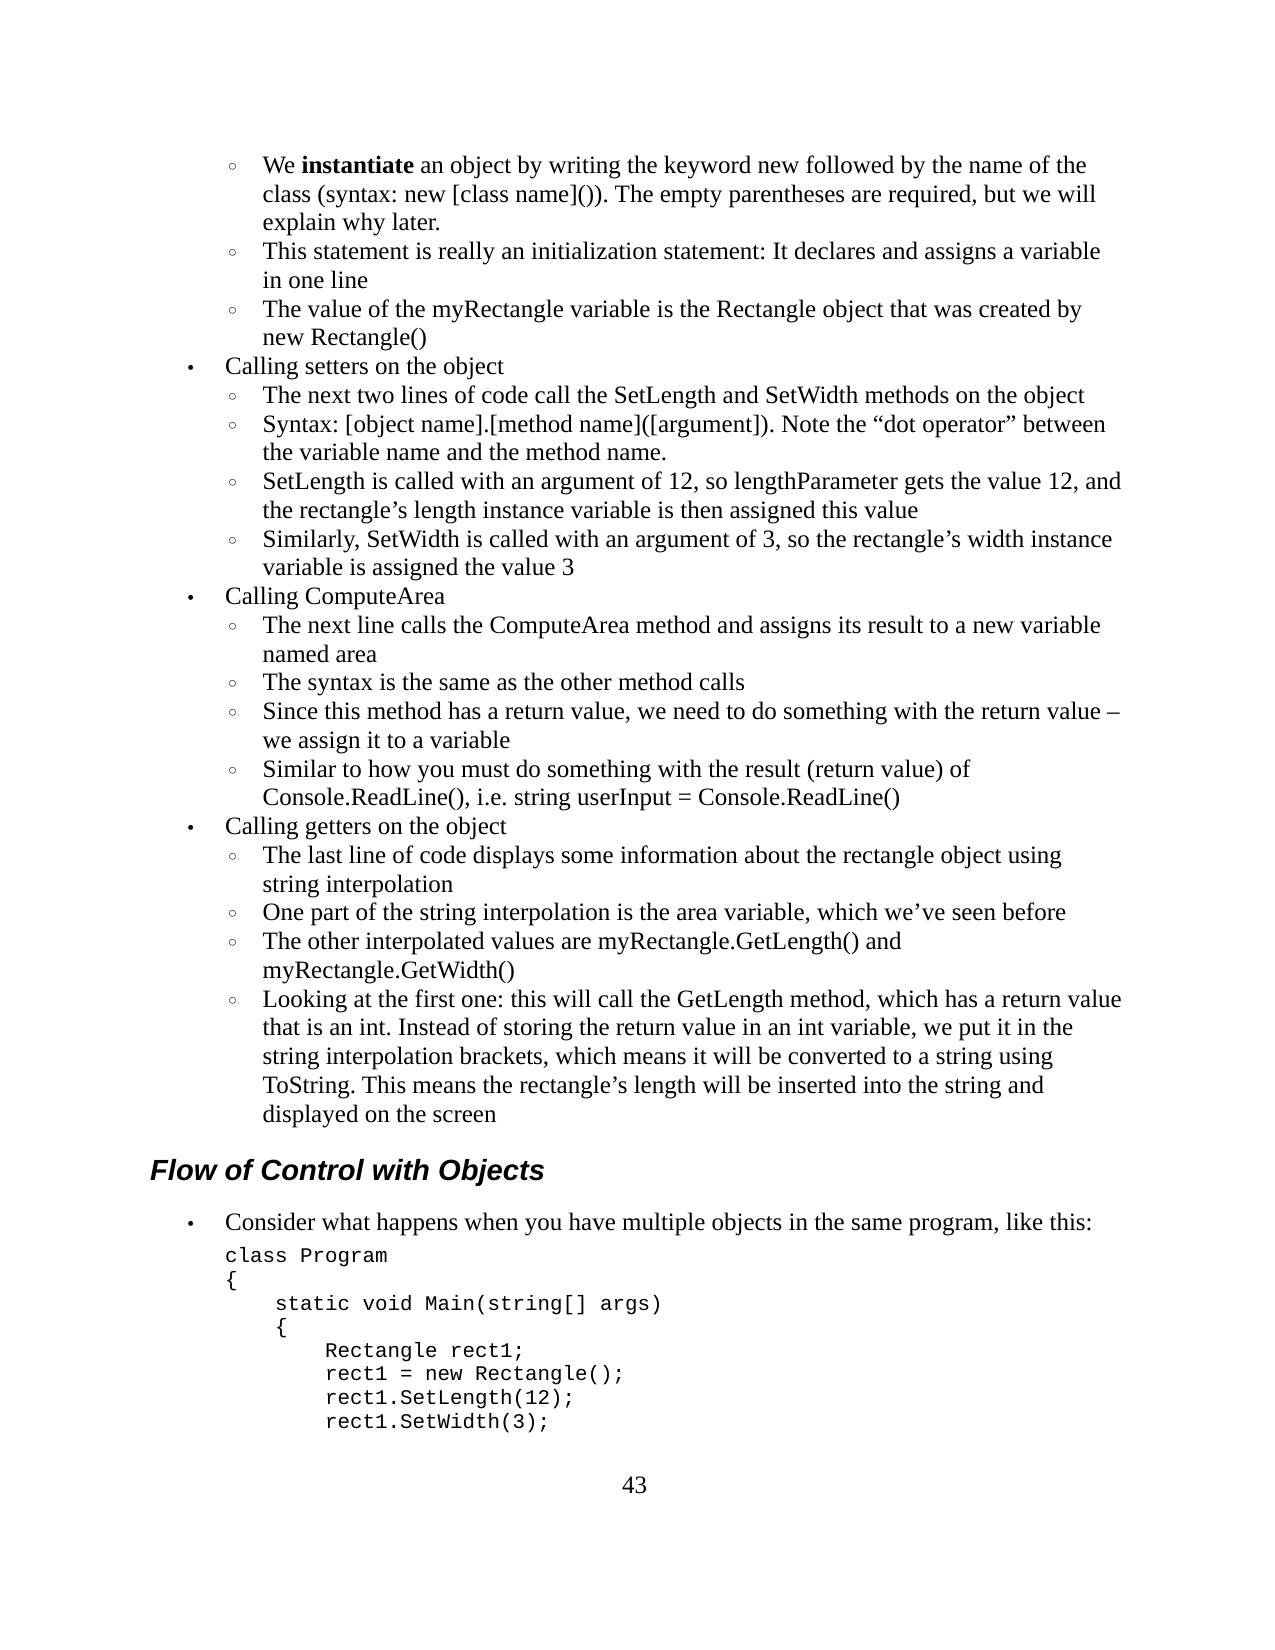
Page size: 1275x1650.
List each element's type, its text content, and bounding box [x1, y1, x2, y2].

list SetLength is called with an argument of 12, so lengthParameter gets the value 12, and the rectangle’s length instance variable is then assigned this value [225, 466, 1125, 524]
list The next line calls the ComputeArea method and assigns its result to a new variable named area [225, 610, 1125, 667]
list { [187, 1316, 1125, 1340]
list Looking at the first one: this will call the GetLength method, which has a return value that is an int. Instead of storing the return value in an int variable, we put it in the string interpolation brackets, which means it will be converted to a string using ToString. This means the rectangle’s length will be inserted into the string and displayed on the screen [225, 984, 1125, 1127]
list The value of the myRectangle variable is the Rectangle object that was created by new Rectangle() [225, 294, 1125, 351]
list Similar to how you must do something with the result (return value) of Console.ReadLine(), i.e. string userInput = Console.ReadLine() [225, 754, 1125, 811]
list We instantiate an object by writing the keyword new followed by the name of the class (syntax: new [class name]()). The empty parentheses are required, but we will explain why later. [225, 150, 1125, 236]
list Syntax: [object name].[method name]([argument]). Note the “dot operator” between the variable name and the method name. [225, 409, 1125, 466]
list The other interpolated values are myRectangle.GetLength() and myRectangle.GetWidth() [225, 926, 1125, 984]
list Since this method has a return value, we need to do something with the return value – we assign it to a variable [225, 696, 1125, 754]
list rect1 = new Rectangle(); [187, 1363, 1125, 1387]
list Consider what happens when you have multiple objects in the same program, like this: [187, 1207, 1125, 1236]
list Calling setters on the object [187, 351, 1125, 380]
list { [187, 1269, 1125, 1292]
list Similarly, SetWidth is called with an argument of 3, so the rectangle’s width instance variable is assigned the value 3 [225, 524, 1125, 581]
list static void Main(string[] args) [187, 1292, 1125, 1316]
list rect1.SetLength(12); [187, 1387, 1125, 1411]
list Rectangle rect1; [187, 1340, 1125, 1363]
list rect1.SetWidth(3); [187, 1411, 1125, 1434]
list The last line of code displays some information about the rectangle object using string interpolation [225, 840, 1125, 897]
list This statement is really an initialization statement: It declares and assigns a variable in one line [225, 236, 1125, 294]
list class Program [187, 1245, 1125, 1269]
list One part of the string interpolation is the area variable, which we’ve seen before [225, 897, 1125, 926]
list Calling getters on the object [187, 811, 1125, 840]
list The next two lines of code call the SetLength and SetWidth methods on the object [225, 380, 1125, 409]
list Calling ComputeArea [187, 581, 1125, 610]
subtitle Flow of Control with Objects [150, 1152, 1125, 1186]
list The syntax is the same as the other method calls [225, 667, 1125, 696]
